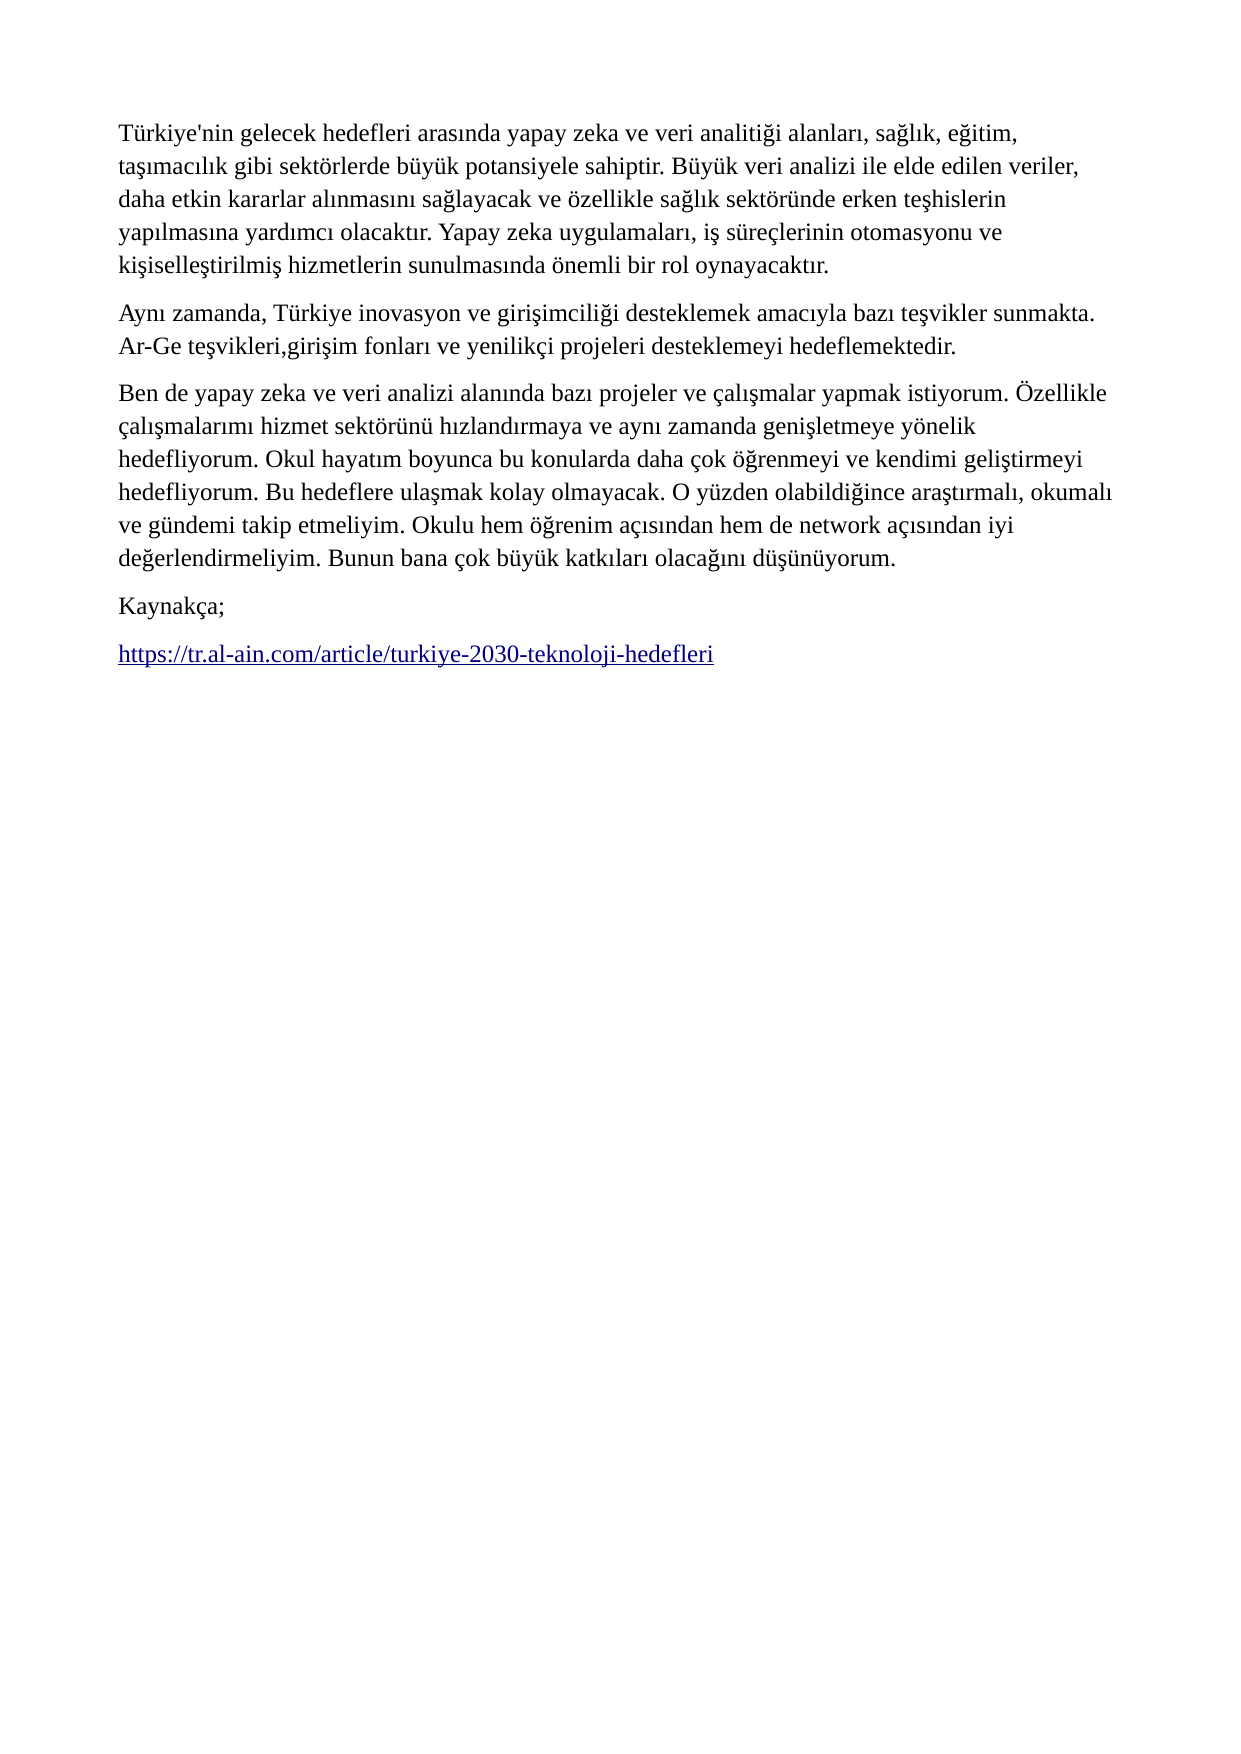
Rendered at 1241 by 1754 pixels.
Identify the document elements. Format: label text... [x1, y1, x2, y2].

text https://tr.al-ain.com/article/turkiye-2030-teknoloji-hedefleri [118, 639, 1122, 667]
text Aynı zamanda, Türkiye inovasyon ve girişimciliği desteklemek amacıyla bazı teşvikler sunmakta. Ar-Ge teşvikleri,girişim fonları ve yenilikçi projeleri desteklemeyi hedeflemektedir. [118, 298, 1122, 359]
text Türkiye'nin gelecek hedefleri arasında yapay zeka ve veri analitiği alanları, sağlık, eğitim, taşımacılık gibi sektörlerde büyük potansiyele sahiptir. Büyük veri analizi ile elde edilen veriler, daha etkin kararlar alınmasını sağlayacak ve özellikle sağlık sektöründe erken teşhislerin yapılmasına yardımcı olacaktır. Yapay zeka uygulamaları, iş süreçlerinin otomasyonu ve kişiselleştirilmiş hizmetlerin sunulmasında önemli bir rol oynayacaktır. [118, 118, 1122, 279]
text Ben de yapay zeka ve veri analizi alanında bazı projeler ve çalışmalar yapmak istiyorum. Özellikle çalışmalarımı hizmet sektörünü hızlandırmaya ve aynı zamanda genişletmeye yönelik hedefliyorum. Okul hayatım boyunca bu konularda daha çok öğrenmeyi ve kendimi geliştirmeyi hedefliyorum. Bu hedeflere ulaşmak kolay olmayacak. O yüzden olabildiğince araştırmalı, okumalı ve gündemi takip etmeliyim. Okulu hem öğrenim açısından hem de network açısından iyi değerlendirmeliyim. Bunun bana çok büyük katkıları olacağını düşünüyorum. [118, 378, 1122, 572]
text Kaynakça; [118, 591, 1122, 620]
